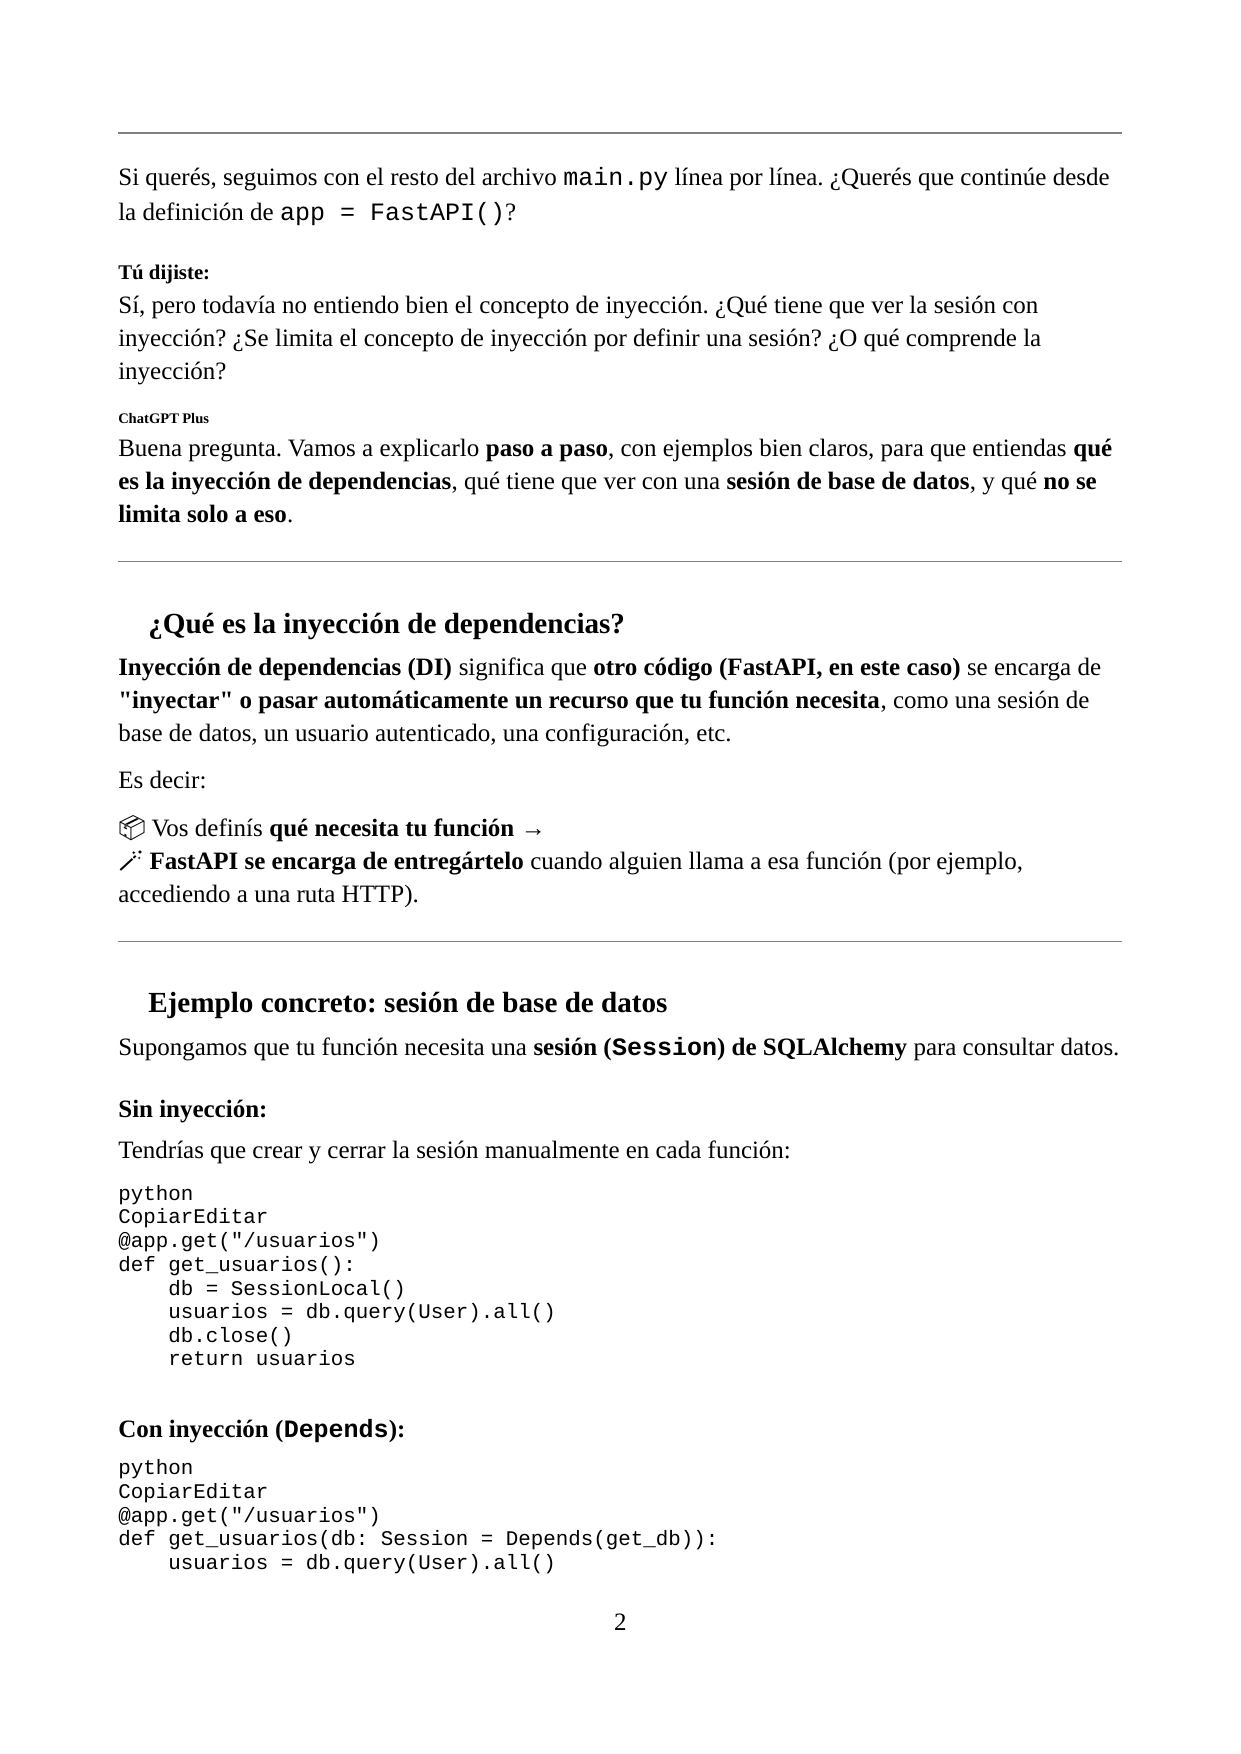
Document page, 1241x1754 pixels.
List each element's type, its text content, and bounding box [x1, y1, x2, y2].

subtitle Tú dijiste: [118, 260, 1122, 284]
text Supongamos que tu función necesita una sesión (Session) de SQLAlchemy para consultar datos. [118, 1032, 1122, 1062]
text 📦 Vos definís qué necesita tu función → 🪄 FastAPI se encarga de entregártelo cuando alguien llama a esa función (por ejemplo, accediendo a una ruta HTTP). [118, 813, 1122, 908]
text CopiarEditar [118, 1481, 1122, 1505]
text CopiarEditar [118, 1207, 1122, 1230]
text @app.get("/usuarios") [118, 1505, 1122, 1528]
text python [118, 1457, 1122, 1481]
text def get_usuarios(): [118, 1254, 1122, 1277]
text Sí, pero todavía no entiendo bien el concepto de inyección. ¿Qué tiene que ver la sesión con inyección? ¿Se limita el concepto de inyección por definir una sesión? ¿O qué comprende la inyección? [118, 290, 1122, 385]
text python [118, 1183, 1122, 1207]
text Es decir: [118, 765, 1122, 794]
text db.close() [118, 1325, 1122, 1348]
text Si querés, seguimos con el resto del archivo main.py línea por línea. ¿Querés que continúe desde la definición de app = FastAPI()? [118, 162, 1122, 228]
text Inyección de dependencias (DI) significa que otro código (FastAPI, en este caso) se encarga de "inyectar" o pasar automáticamente un recurso que tu función necesita, como una sesión de base de datos, un usuario autenticado, una configuración, etc. [118, 652, 1122, 747]
text @app.get("/usuarios") [118, 1230, 1122, 1254]
text usuarios = db.query(User).all() [118, 1552, 1122, 1576]
text db = SessionLocal() [118, 1277, 1122, 1301]
subtitle Con inyección (Depends): [118, 1414, 1122, 1445]
text return usuarios [118, 1348, 1122, 1372]
subtitle 🔹 ¿Qué es la inyección de dependencias? [118, 606, 1122, 639]
subtitle Sin inyección: [118, 1094, 1122, 1123]
text usuarios = db.query(User).all() [118, 1301, 1122, 1325]
subtitle 🔹 Ejemplo concreto: sesión de base de datos [118, 986, 1122, 1019]
text def get_usuarios(db: Session = Depends(get_db)): [118, 1528, 1122, 1552]
text Buena pregunta. Vamos a explicarlo paso a paso, con ejemplos bien claros, para que entiendas qué es la inyección de dependencias, qué tiene que ver con una sesión de base de datos, y qué no se limita solo a eso. [118, 433, 1122, 528]
subtitle ChatGPT Plus [118, 410, 1122, 427]
text Tendrías que crear y cerrar la sesión manualmente en cada función: [118, 1135, 1122, 1164]
